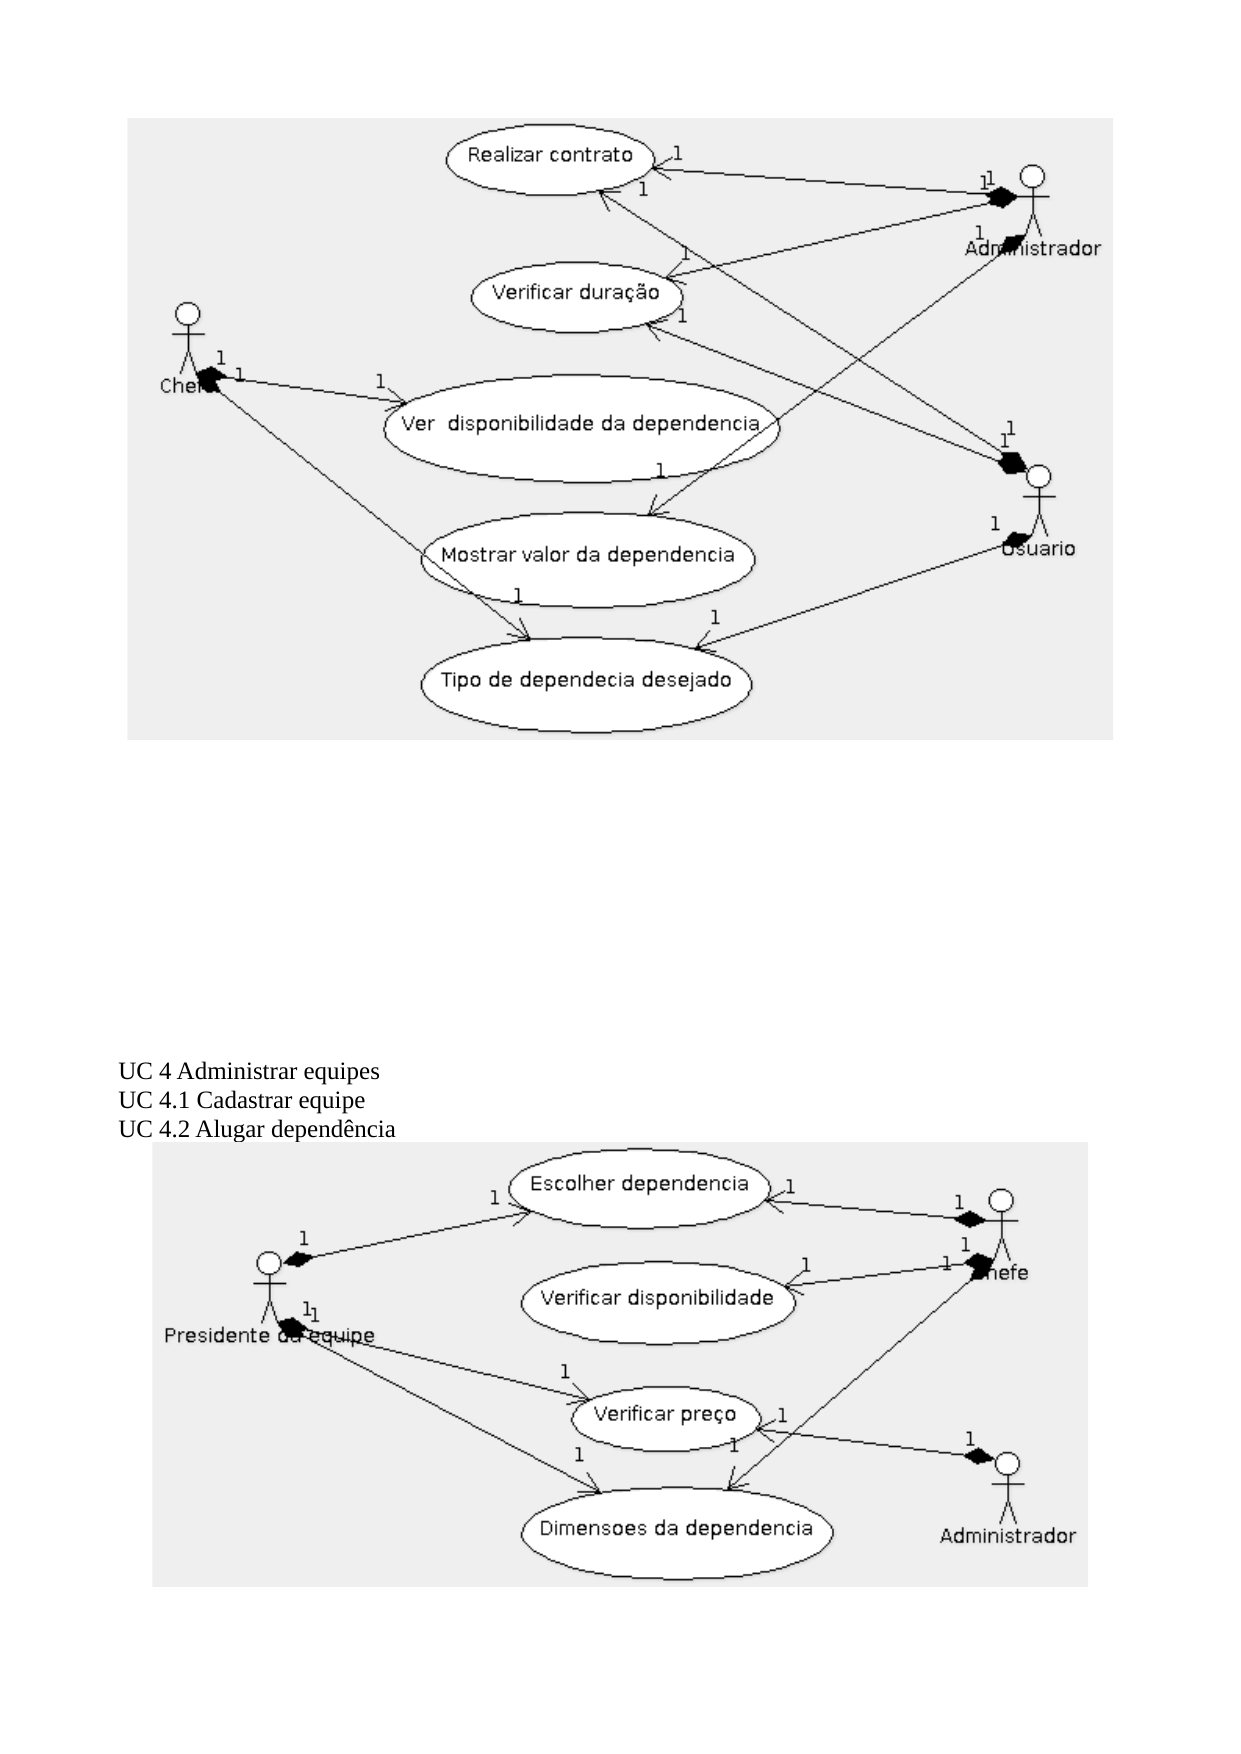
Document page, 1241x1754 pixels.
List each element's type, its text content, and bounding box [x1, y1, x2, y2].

text UC 4.1 Cadastrar equipe [118, 1085, 1122, 1114]
text UC 4 Administrar equipes [118, 1056, 1122, 1085]
text UC 4.2 Alugar dependência [118, 1114, 1122, 1142]
